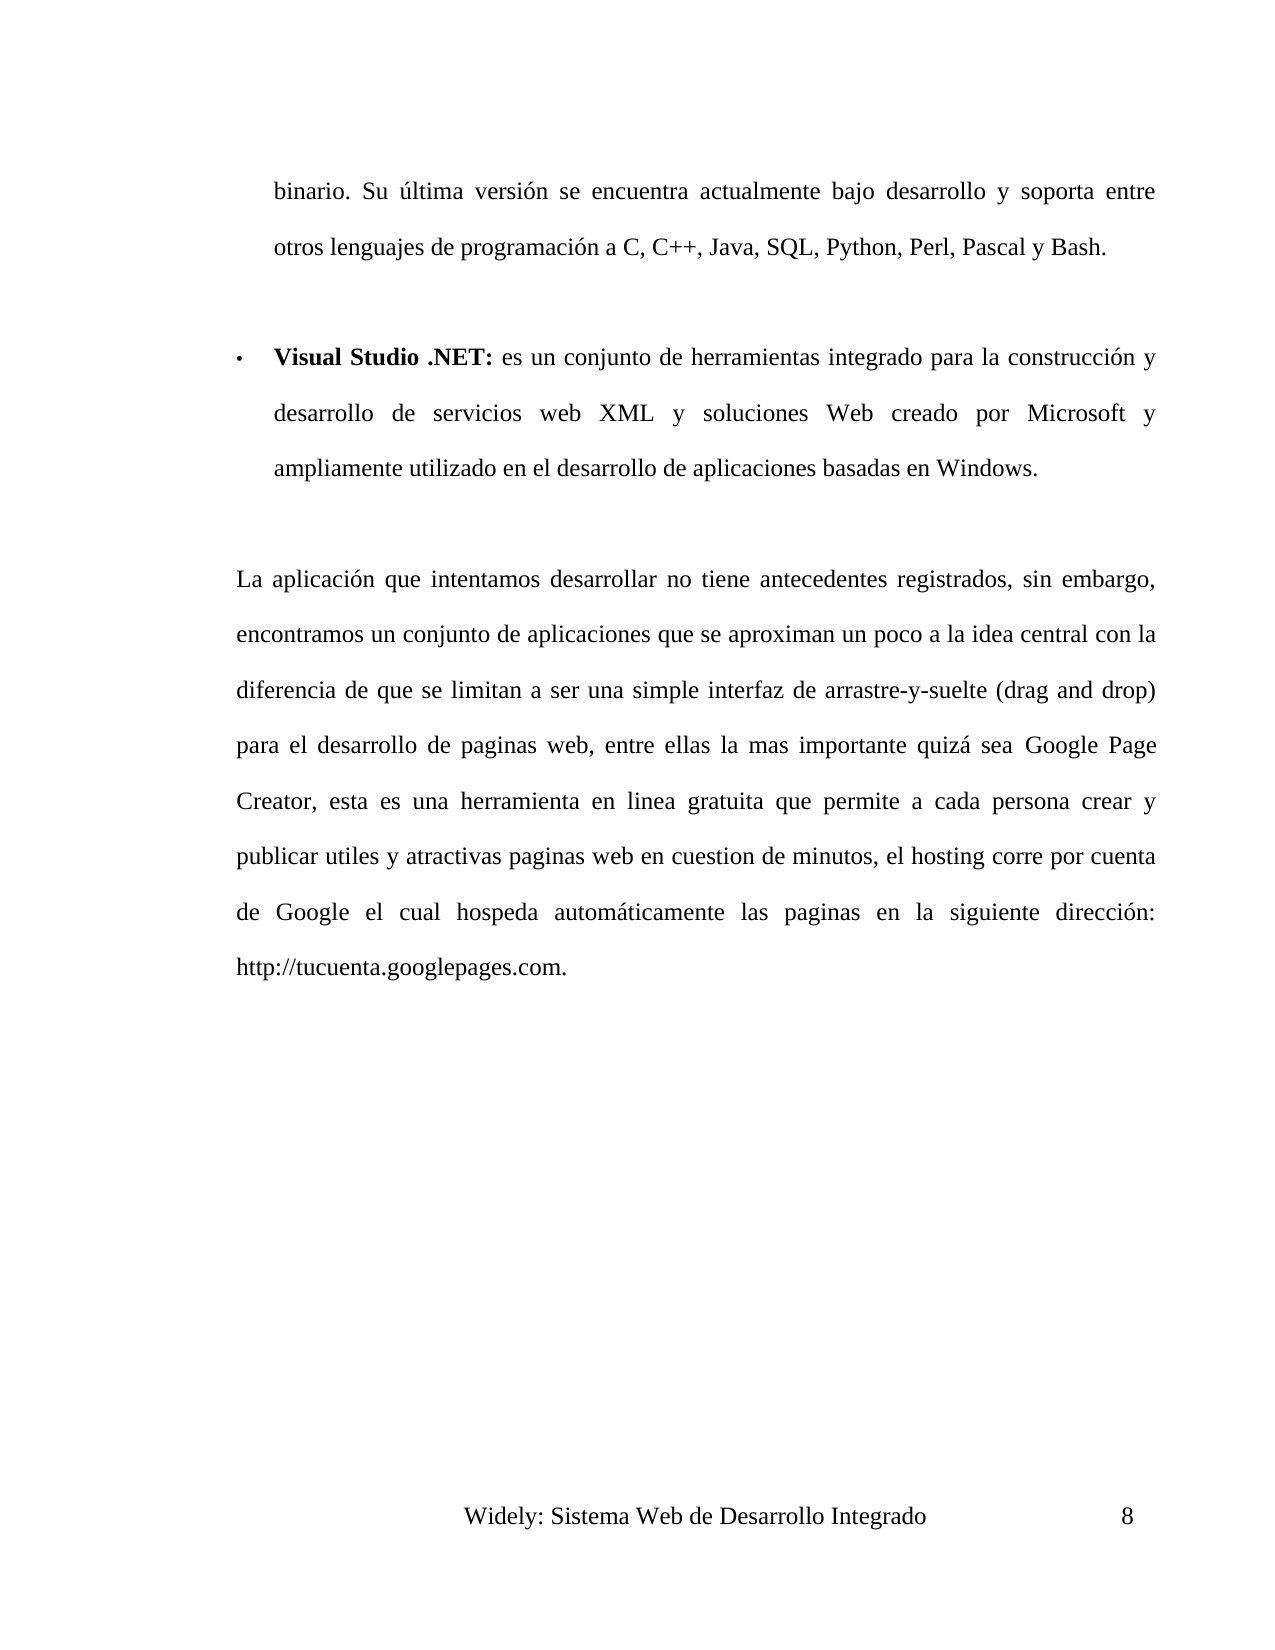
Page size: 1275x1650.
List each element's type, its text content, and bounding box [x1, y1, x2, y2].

list binario. Su última versión se encuentra actualmente bajo desarrollo y soporta entre otros lenguajes de programación a C, C++, Java, SQL, Python, Perl, Pascal y Bash. [236, 177, 1157, 260]
text La aplicación que intentamos desarrollar no tiene antecedentes registrados, sin embargo, encontramos un conjunto de aplicaciones que se aproximan un poco a la idea central con la diferencia de que se limitan a ser una simple interfaz de arrastre-y-suelte (drag and drop) para el desarrollo de paginas web, entre ellas la mas importante quizá sea Google Page Creator, esta es una herramienta en linea gratuita que permite a cada persona crear y publicar utiles y atractivas paginas web en cuestion de minutos, el hosting corre por cuenta de Google el cual hospeda automáticamente las paginas en la siguiente dirección: http://tucuenta.googlepages.com. [236, 565, 1157, 981]
list Visual Studio .NET: es un conjunto de herramientas integrado para la construcción y desarrollo de servicios web XML y soluciones Web creado por Microsoft y ampliamente utilizado en el desarrollo de aplicaciones basadas en Windows. [236, 343, 1157, 482]
